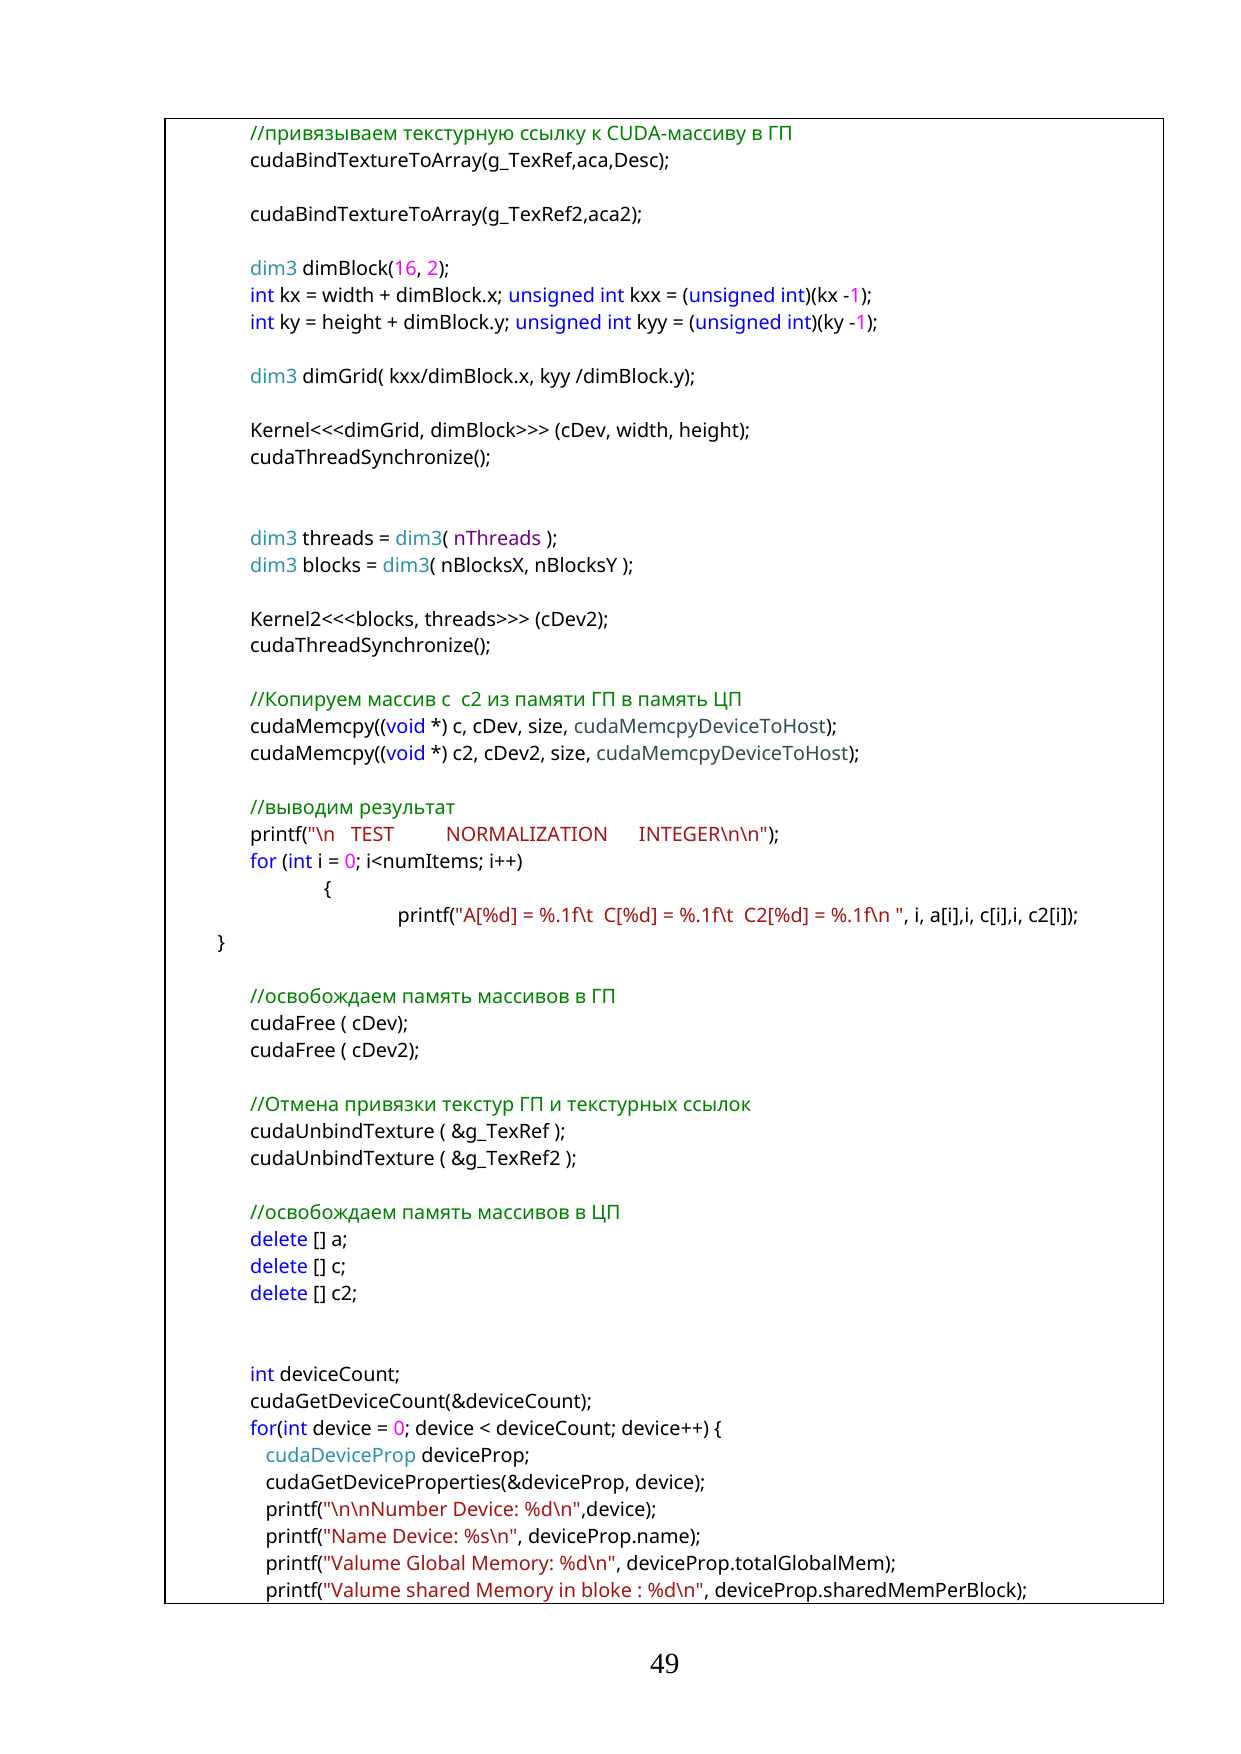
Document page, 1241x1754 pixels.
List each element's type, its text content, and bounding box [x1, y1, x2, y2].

table_cell //привязываем текстурную ссылку к CUDA-массиву в ГП cudaBindTextureToArray(g_TexRef,aca,Desc); cudaBindTextureToArray(g_TexRef2,aca2); dim3 dimBlock(16, 2); int kx = width + dimBlock.x; unsigned int kxx = (unsigned int)(kx -1); int ky = height + dimBlock.y; unsigned int kyy = (unsigned int)(ky -1); dim3 dimGrid( kxx/dimBlock.x, kyy /dimBlock.y); Kernel<<<dimGrid, dimBlock>>> (cDev, width, height); cudaThreadSynchronize(); dim3 threads = dim3( nThreads ); dim3 blocks = dim3( nBlocksX, nBlocksY ); Kernel2<<<blocks, threads>>> (cDev2); cudaThreadSynchronize(); //Копируем массив с c2 из памяти ГП в память ЦП cudaMemcpy((void *) c, cDev, size, cudaMemcpyDeviceToHost); cudaMemcpy((void *) c2, cDev2, size, cudaMemcpyDeviceToHost); //выводим результат printf("\n TEST NORMALIZATION INTEGER\n\n"); for (int i = 0; i<numItems; i++) { printf("A[%d] = %.1f\t C[%d] = %.1f\t C2[%d] = %.1f\n ", i, a[i],i, c[i],i, c2[i]); } //освобождаем память массивов в ГП cudaFree ( cDev); cudaFree ( cDev2); //Отмена привязки текстур ГП и текстурных ссылок cudaUnbindTexture ( &g_TexRef ); cudaUnbindTexture ( &g_TexRef2 ); //освобождаем память массивов в ЦП delete [] a; delete [] c; delete [] c2; int deviceCount; cudaGetDeviceCount(&deviceCount); for(int device = 0; device < deviceCount; device++) { cudaDeviceProp deviceProp; cudaGetDeviceProperties(&deviceProp, device); printf("\n\nNumber Device: %d\n",device); printf("Name Device: %s\n", deviceProp.name); printf("Valume Global Memory: %d\n", deviceProp.totalGlobalMem); printf("Valume shared Memory in bloke : %d\n", deviceProp.sharedMemPerBlock); [166, 119, 1163, 1603]
